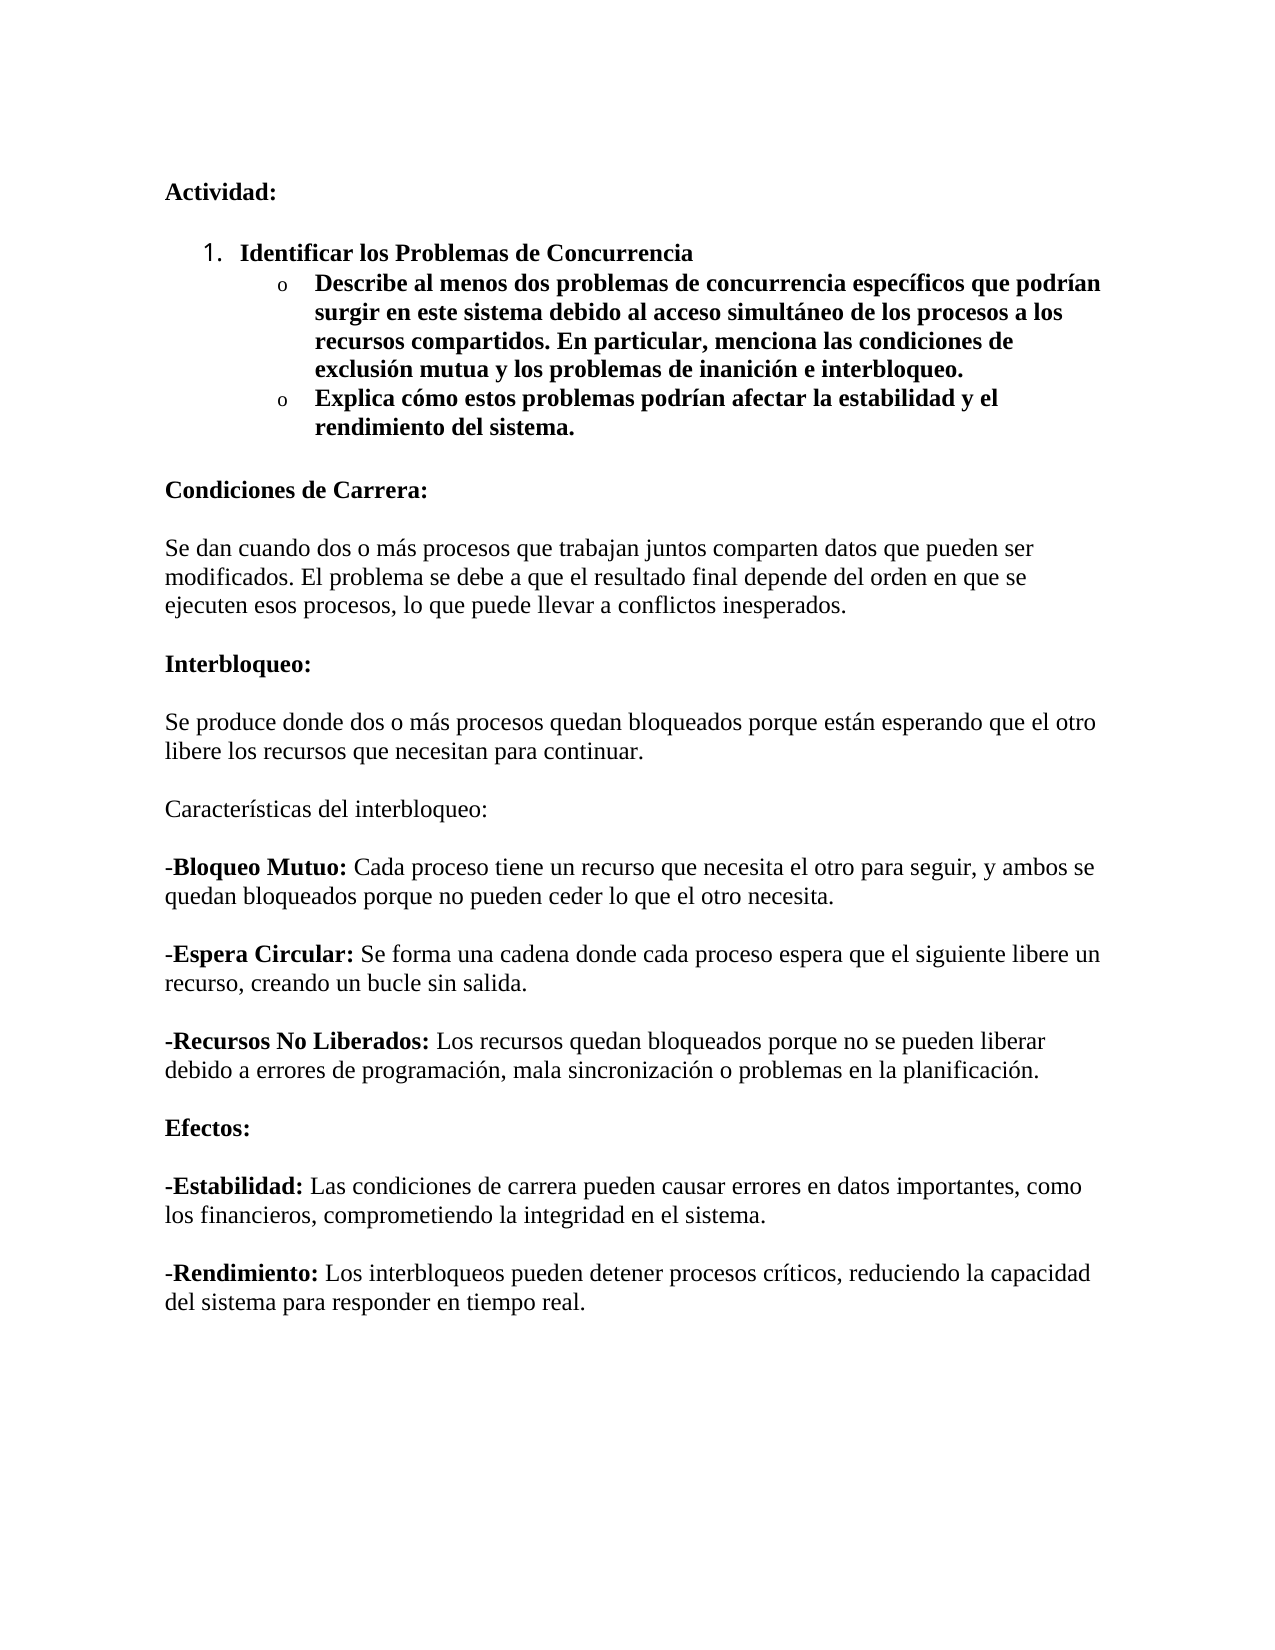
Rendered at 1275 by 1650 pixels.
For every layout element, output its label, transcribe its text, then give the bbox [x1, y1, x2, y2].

list Explica cómo estos problemas podrían afectar la estabilidad y el rendimiento del sistema. [277, 383, 1108, 441]
text Características del interbloqueo: [164, 794, 1108, 823]
text -Recursos No Liberados: Los recursos quedan bloqueados porque no se pueden liberar debido a errores de programación, mala sincronización o problemas en la planificación. [164, 1026, 1108, 1084]
text -Rendimiento: Los interbloqueos pueden detener procesos críticos, reduciendo la capacidad del sistema para responder en tiempo real. [164, 1258, 1108, 1316]
text Se produce donde dos o más procesos quedan bloqueados porque están esperando que el otro libere los recursos que necesitan para continuar. [164, 707, 1108, 764]
text -Bloqueo Mutuo: Cada proceso tiene un recurso que necesita el otro para seguir, y ambos se quedan bloqueados porque no pueden ceder lo que el otro necesita. [164, 852, 1108, 910]
text Efectos: [164, 1113, 1108, 1142]
text Interbloqueo: [164, 649, 1108, 677]
text Se dan cuando dos o más procesos que trabajan juntos comparten datos que pueden ser modificados. El problema se debe a que el resultado final depende del orden en que se ejecuten esos procesos, lo que puede llevar a conflictos inesperados. [164, 533, 1108, 619]
text -Espera Circular: Se forma una cadena donde cada proceso espera que el siguiente libere un recurso, creando un bucle sin salida. [164, 939, 1108, 997]
text Actividad: [164, 177, 1108, 205]
list Describe al menos dos problemas de concurrencia específicos que podrían surgir en este sistema debido al acceso simultáneo de los procesos a los recursos compartidos. En particular, menciona las condiciones de exclusión mutua y los problemas de inanición e interbloqueo. [277, 268, 1108, 383]
text Condiciones de Carrera: [164, 475, 1108, 503]
list Identificar los Problemas de Concurrencia [202, 234, 1108, 268]
text -Estabilidad: Las condiciones de carrera pueden causar errores en datos importantes, como los financieros, comprometiendo la integridad en el sistema. [164, 1171, 1108, 1229]
